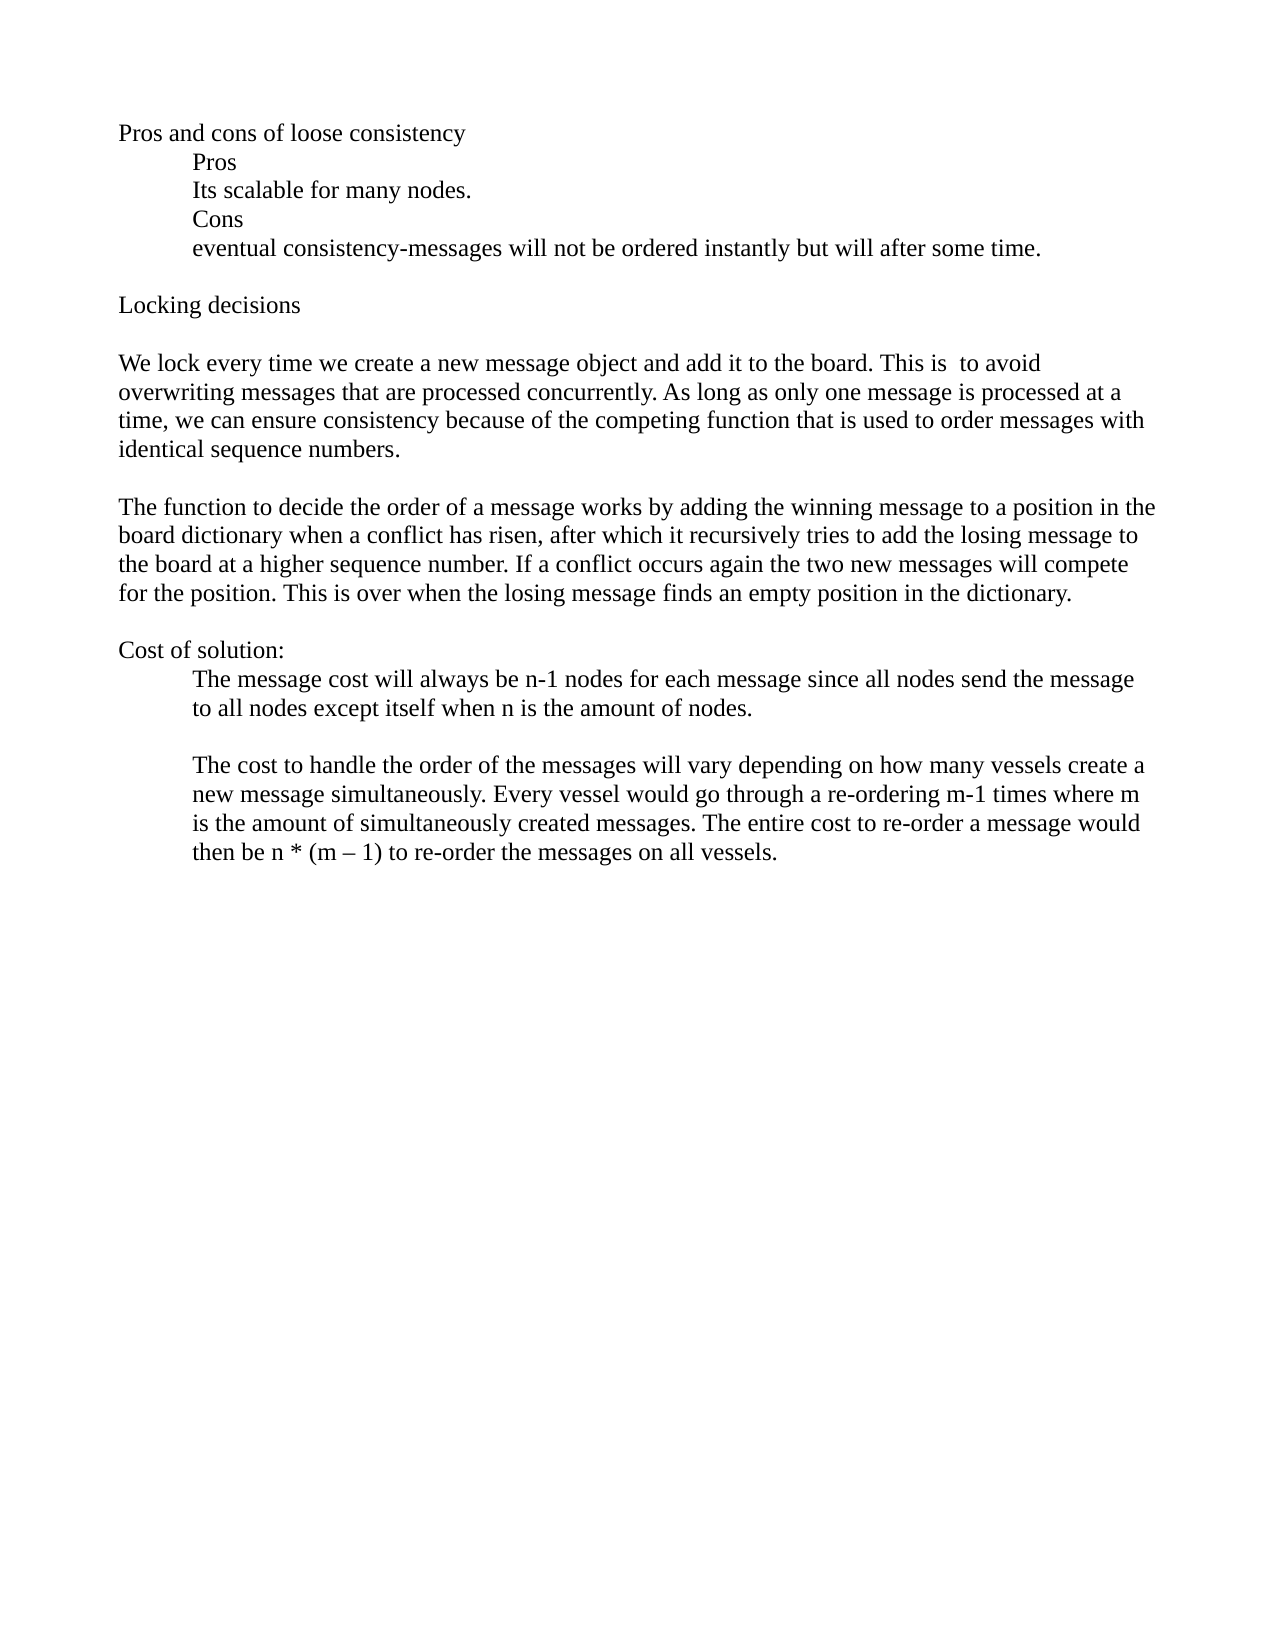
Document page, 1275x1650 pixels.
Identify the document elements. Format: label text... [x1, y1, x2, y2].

text Cons [118, 204, 1157, 233]
text The message cost will always be n-1 nodes for each message since all nodes send the message to all nodes except itself when n is the amount of nodes. [118, 664, 1157, 722]
text We lock every time we create a new message object and add it to the board. This is to avoid overwriting messages that are processed concurrently. As long as only one message is processed at a time, we can ensure consistency because of the competing function that is used to order messages with identical sequence numbers. [118, 348, 1157, 463]
text Locking decisions [118, 291, 1157, 319]
text Cost of solution: [118, 636, 1157, 664]
text eventual consistency-messages will not be ordered instantly but will after some time. [118, 233, 1157, 262]
text The cost to handle the order of the messages will vary depending on how many vessels create a new message simultaneously. Every vessel would go through a re-ordering m-1 times where m is the amount of simultaneously created messages. The entire cost to re-order a message would then be n * (m – 1) to re-order the messages on all vessels. [118, 751, 1157, 866]
text The function to decide the order of a message works by adding the winning message to a position in the board dictionary when a conflict has risen, after which it recursively tries to add the losing message to the board at a higher sequence number. If a conflict occurs again the two new messages will compete for the position. This is over when the losing message finds an empty position in the dictionary. [118, 492, 1157, 607]
text Its scalable for many nodes. [118, 176, 1157, 204]
text Pros [118, 147, 1157, 176]
text Pros and cons of loose consistency [118, 118, 1157, 147]
